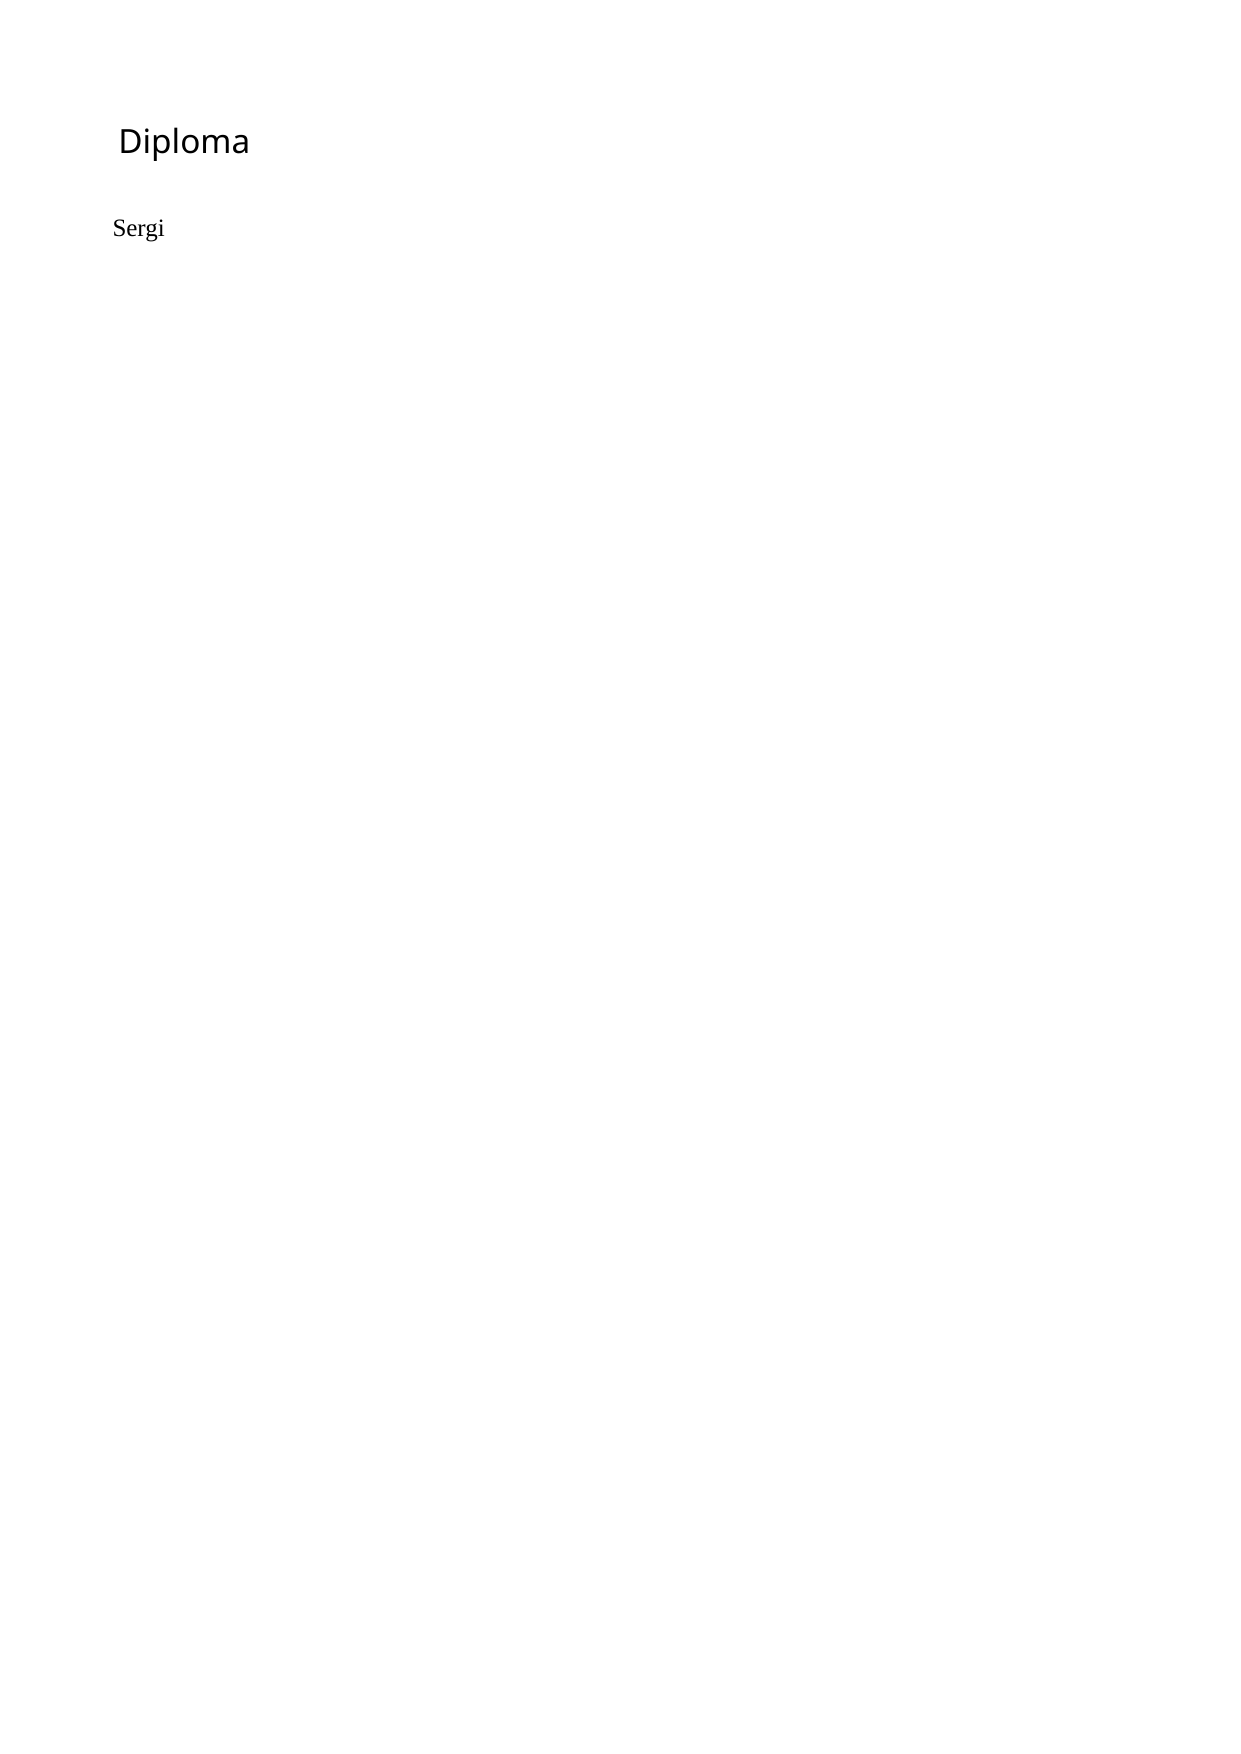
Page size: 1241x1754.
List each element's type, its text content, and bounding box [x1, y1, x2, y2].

text Diploma [118, 118, 1122, 163]
text Sergi [112, 213, 555, 241]
